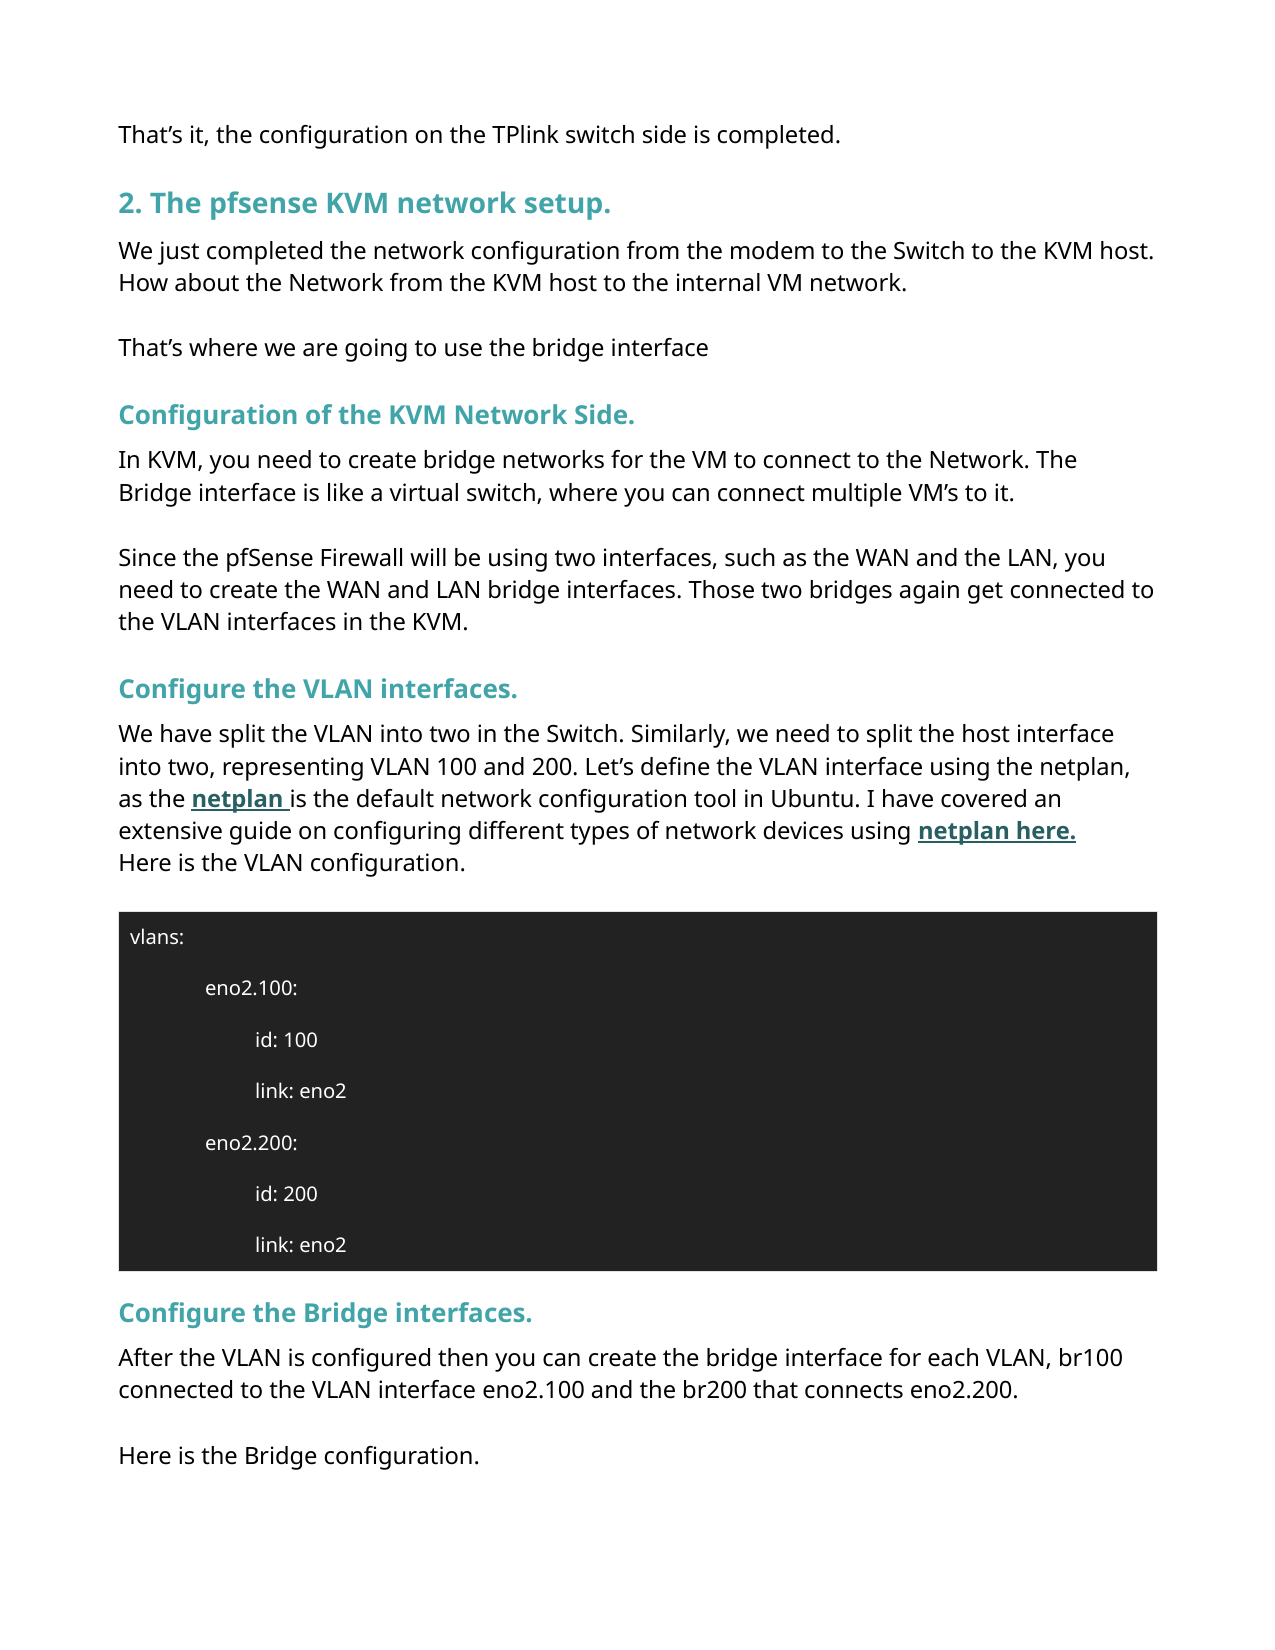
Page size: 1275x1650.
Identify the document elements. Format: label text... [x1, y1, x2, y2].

text vlans: [119, 912, 1157, 951]
text We just completed the network configuration from the modem to the Switch to the KVM host. How about the Network from the KVM host to the internal VM network. [118, 234, 1157, 298]
text That’s it, the configuration on the TPlink switch side is completed. [118, 118, 1157, 150]
subtitle 2. The pfsense KVM network setup. [118, 183, 1157, 222]
subtitle Configure the Bridge interfaces. [118, 1294, 1157, 1330]
text link: eno2 [119, 1065, 1157, 1105]
text Here is the VLAN configuration. [118, 846, 1157, 878]
text id: 200 [119, 1168, 1157, 1207]
text After the VLAN is configured then you can create the bridge interface for each VLAN, br100 connected to the VLAN interface eno2.100 and the br200 that connects eno2.200. [118, 1341, 1157, 1406]
text Here is the Bridge configuration. [118, 1439, 1157, 1471]
text eno2.100: [119, 962, 1157, 1002]
text We have split the VLAN into two in the Switch. Similarly, we need to split the host interface into two, representing VLAN 100 and 200. Let’s define the VLAN interface using the netplan, as the netplan is the default network configuration tool in Ubuntu. I have covered an extensive guide on configuring different types of network devices using netplan here. [118, 717, 1157, 846]
subtitle Configure the VLAN interfaces. [118, 670, 1157, 706]
text That’s where we are going to use the bridge interface [118, 331, 1157, 363]
text id: 100 [119, 1014, 1157, 1053]
text Since the pfSense Firewall will be using two interfaces, such as the WAN and the LAN, you need to create the WAN and LAN bridge interfaces. Those two bridges again get connected to the VLAN interfaces in the KVM. [118, 541, 1157, 637]
text link: eno2 [119, 1219, 1157, 1271]
text eno2.200: [119, 1117, 1157, 1156]
text In KVM, you need to create bridge networks for the VM to connect to the Network. The Bridge interface is like a virtual switch, where you can connect multiple VM’s to it. [118, 443, 1157, 508]
subtitle Configuration of the KVM Network Side. [118, 396, 1157, 432]
